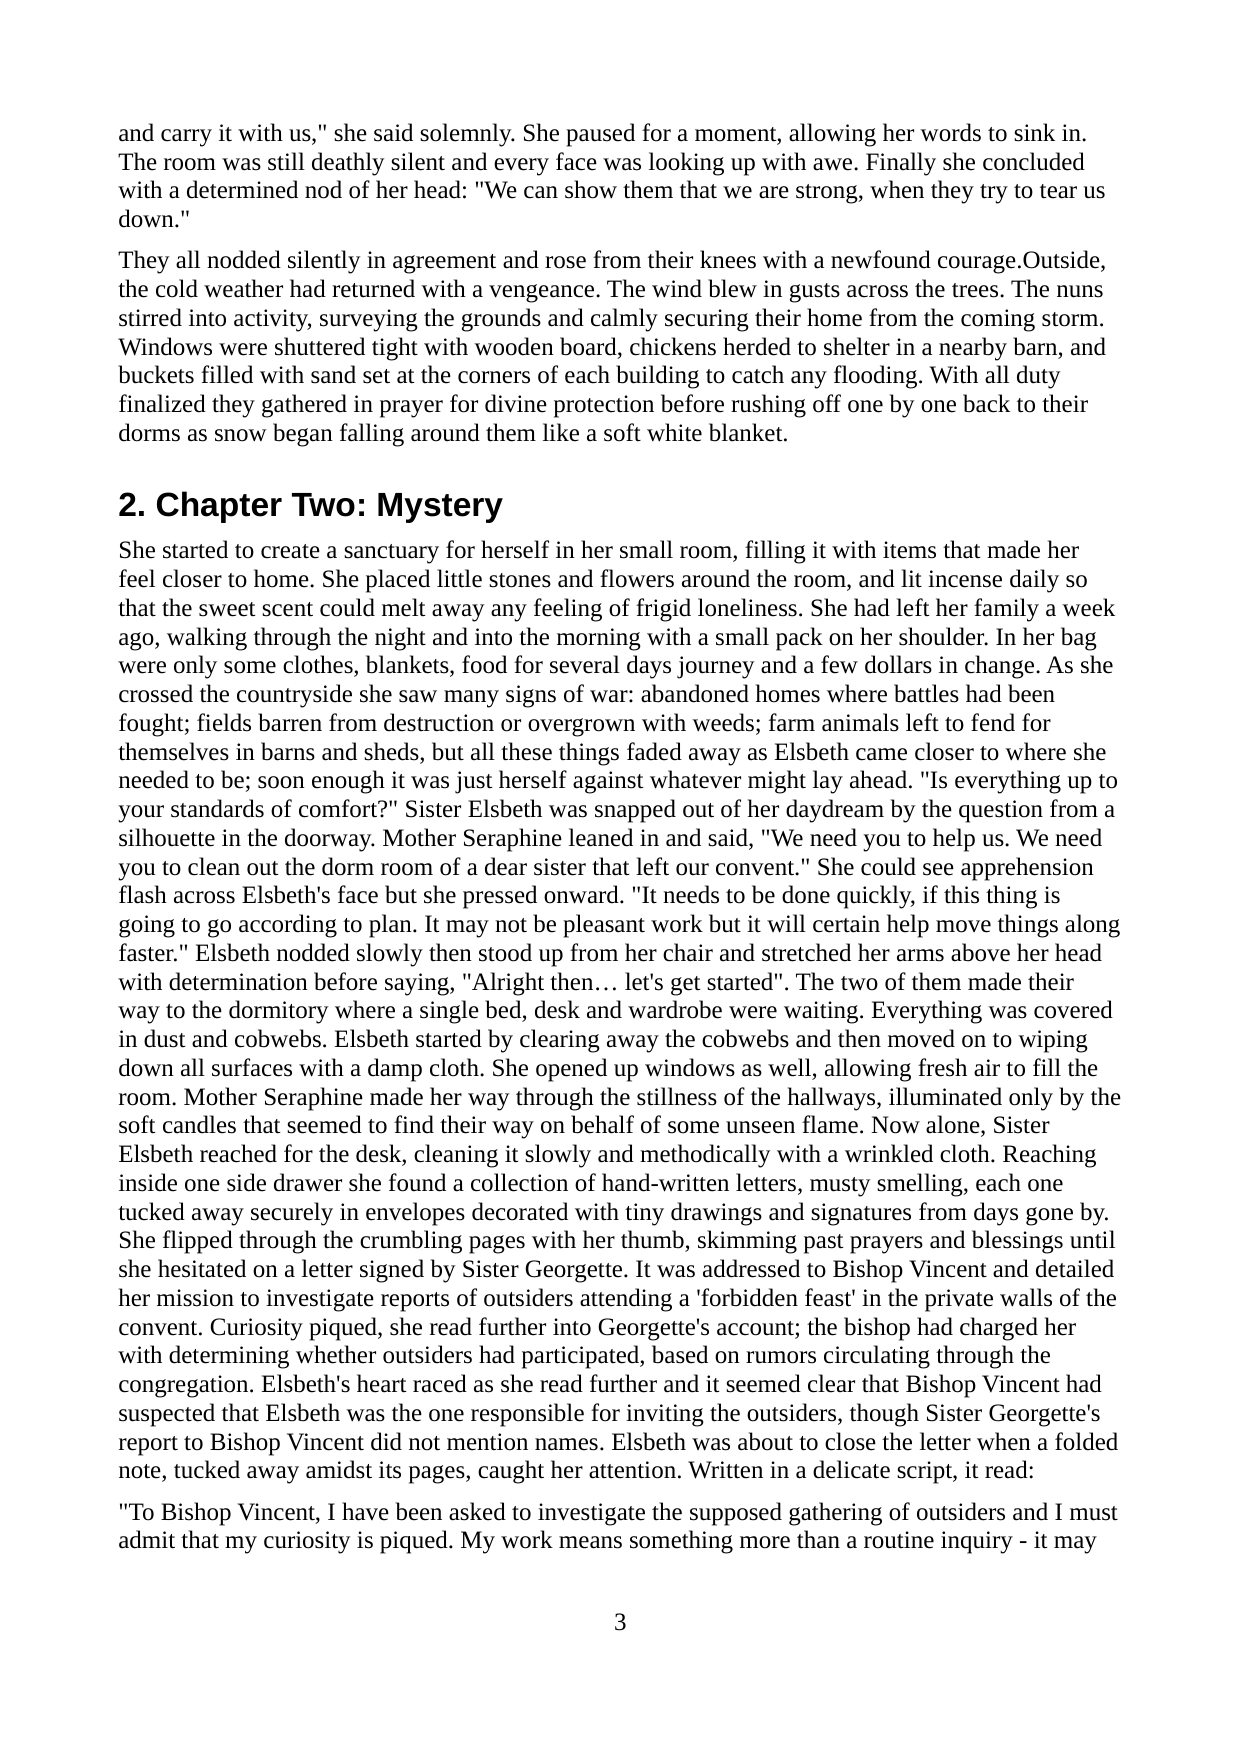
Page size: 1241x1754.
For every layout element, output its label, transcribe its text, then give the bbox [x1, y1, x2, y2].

subtitle Chapter Two: Mystery [118, 484, 1122, 523]
text "To Bishop Vincent, I have been asked to investigate the supposed gathering of outsiders and I must admit that my curiosity is piqued. My work means something more than a routine inquiry - it may [118, 1497, 1122, 1554]
text and carry it with us," she said solemnly. She paused for a moment, allowing her words to sink in. The room was still deathly silent and every face was looking up with awe. Finally she concluded with a determined nod of her head: "We can show them that we are strong, when they try to tear us down." [118, 118, 1122, 233]
text She started to create a sanctuary for herself in her small room, filling it with items that made her feel closer to home. She placed little stones and flowers around the room, and lit incense daily so that the sweet scent could melt away any feeling of frigid loneliness. She had left her family a week ago, walking through the night and into the morning with a small pack on her shoulder. In her bag were only some clothes, blankets, food for several days journey and a few dollars in change. As she crossed the countryside she saw many signs of war: abandoned homes where battles had been fought; fields barren from destruction or overgrown with weeds; farm animals left to fend for themselves in barns and sheds, but all these things faded away as Elsbeth came closer to where she needed to be; soon enough it was just herself against whatever might lay ahead. "Is everything up to your standards of comfort?" Sister Elsbeth was snapped out of her daydream by the question from a silhouette in the doorway. Mother Seraphine leaned in and said, "We need you to help us. We need you to clean out the dorm room of a dear sister that left our convent." She could see apprehension flash across Elsbeth's face but she pressed onward. "It needs to be done quickly, if this thing is going to go according to plan. It may not be pleasant work but it will certain help move things along faster." Elsbeth nodded slowly then stood up from her chair and stretched her arms above her head with determination before saying, "Alright then… let's get started". The two of them made their way to the dormitory where a single bed, desk and wardrobe were waiting. Everything was covered in dust and cobwebs. Elsbeth started by clearing away the cobwebs and then moved on to wiping down all surfaces with a damp cloth. She opened up windows as well, allowing fresh air to fill the room. Mother Seraphine made her way through the stillness of the hallways, illuminated only by the soft candles that seemed to find their way on behalf of some unseen flame. Now alone, Sister Elsbeth reached for the desk, cleaning it slowly and methodically with a wrinkled cloth. Reaching inside one side drawer she found a collection of hand-written letters, musty smelling, each one tucked away securely in envelopes decorated with tiny drawings and signatures from days gone by. She flipped through the crumbling pages with her thumb, skimming past prayers and blessings until she hesitated on a letter signed by Sister Georgette. It was addressed to Bishop Vincent and detailed her mission to investigate reports of outsiders attending a 'forbidden feast' in the private walls of the convent. Curiosity piqued, she read further into Georgette's account; the bishop had charged her with determining whether outsiders had participated, based on rumors circulating through the congregation. Elsbeth's heart raced as she read further and it seemed clear that Bishop Vincent had suspected that Elsbeth was the one responsible for inviting the outsiders, though Sister Georgette's report to Bishop Vincent did not mention names. Elsbeth was about to close the letter when a folded note, tucked away amidst its pages, caught her attention. Written in a delicate script, it read: [118, 536, 1122, 1484]
text They all nodded silently in agreement and rose from their knees with a newfound courage.Outside, the cold weather had returned with a vengeance. The wind blew in gusts across the trees. The nuns stirred into activity, surveying the grounds and calmly securing their home from the coming storm. Windows were shuttered tight with wooden board, chickens herded to shelter in a nearby barn, and buckets filled with sand set at the corners of each building to catch any flooding. With all duty finalized they gathered in prayer for divine protection before rushing off one by one back to their dorms as snow began falling around them like a soft white blanket. [118, 246, 1122, 447]
